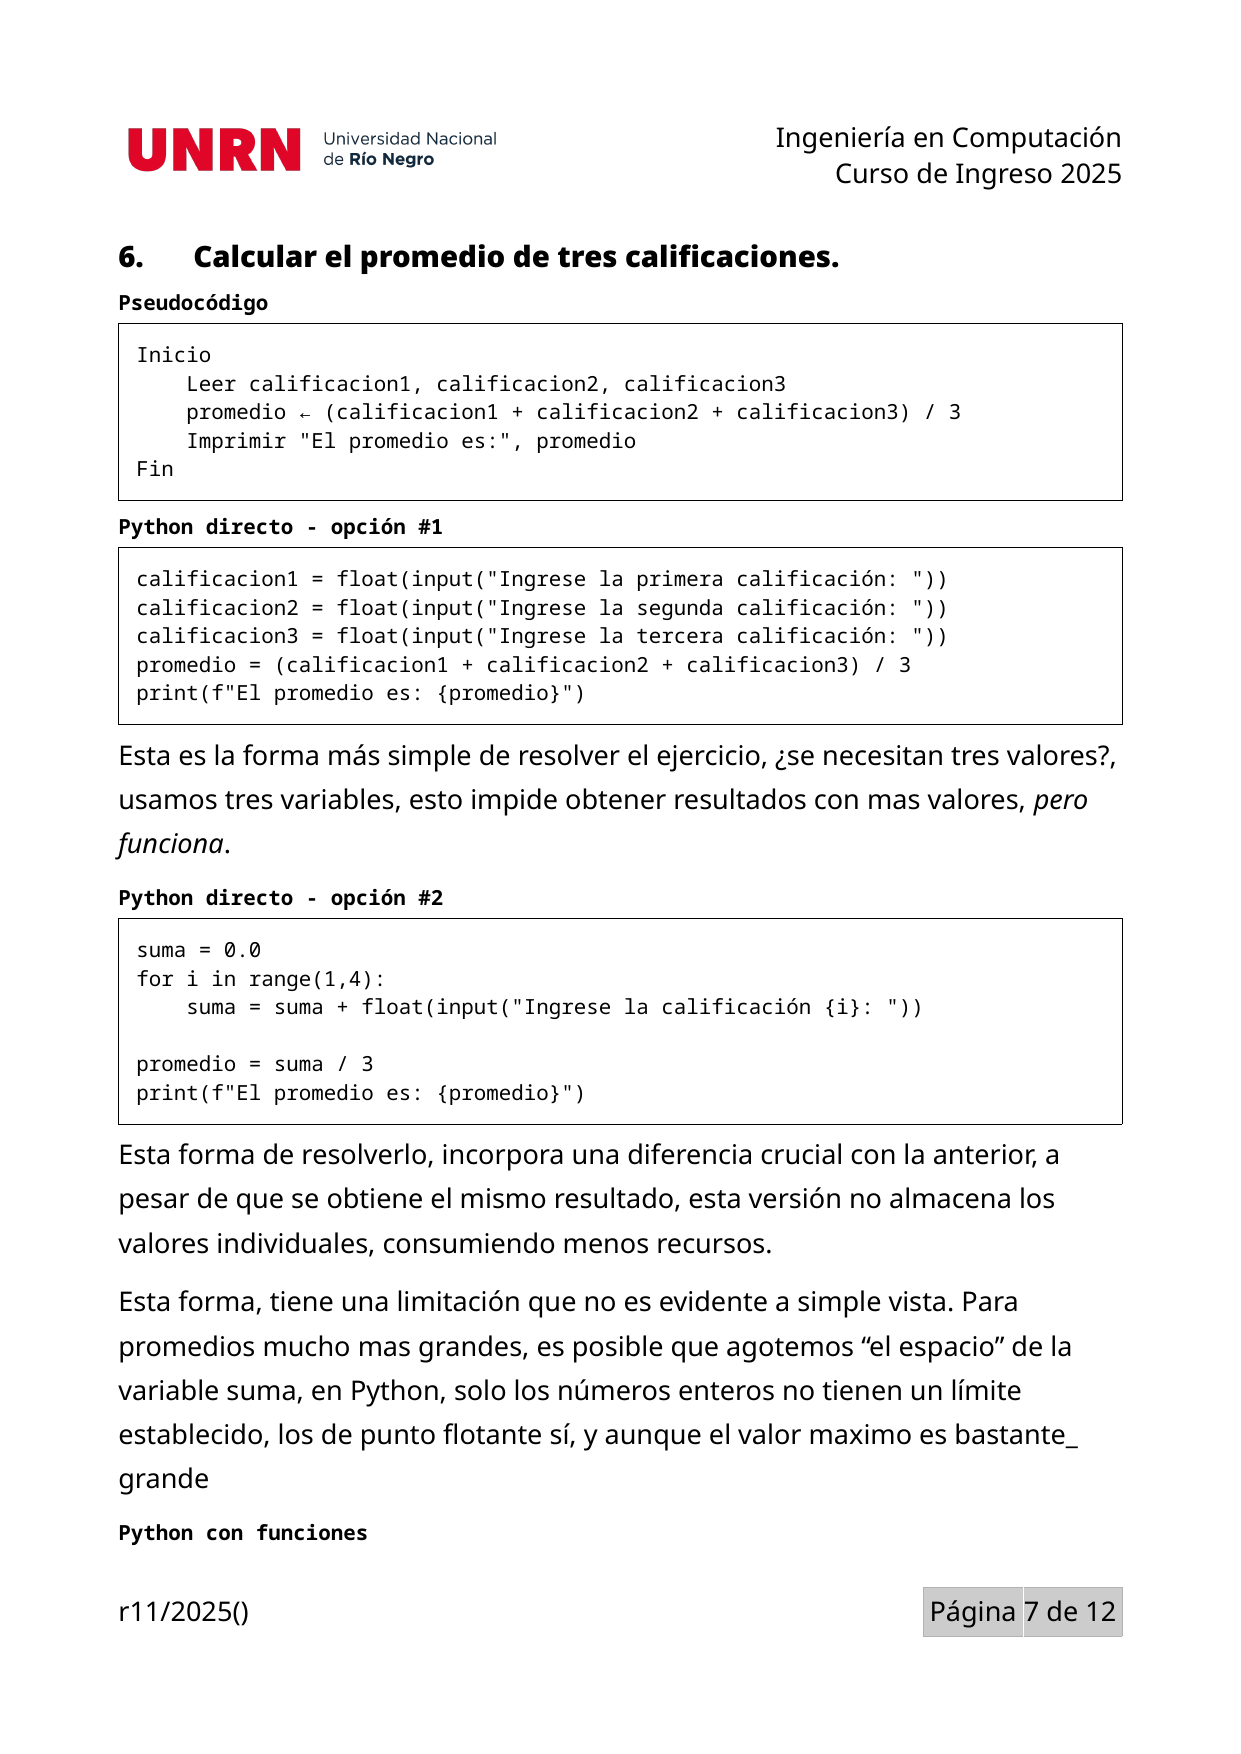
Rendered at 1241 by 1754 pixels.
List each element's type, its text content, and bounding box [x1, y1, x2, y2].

text Esta forma, tiene una limitación que no es evidente a simple vista. Para promedios mucho mas grandes, es posible que agotemos “el espacio” de la variable suma, en Python, solo los números enteros no tienen un límite establecido, los de punto flotante sí, y aunque el valor maximo es bastante_ grande [118, 1283, 1122, 1496]
text Fin [119, 437, 1122, 500]
text print(f"El promedio es: {promedio}") [119, 1060, 1122, 1124]
text Imprimir "El promedio es:", promedio [119, 408, 1122, 437]
text Python directo - opción #1 [118, 512, 1122, 541]
text calificacion3 = float(input("Ingrese la tercera calificación: ")) [119, 604, 1122, 632]
text calificacion2 = float(input("Ingrese la segunda calificación: ")) [119, 575, 1122, 604]
subtitle Calcular el promedio de tres calificaciones. [118, 236, 1122, 276]
text suma = suma + float(input("Ingrese la calificación {i}: ")) [119, 975, 1122, 1021]
text Inicio [119, 324, 1122, 351]
text Pseudocódigo [118, 288, 1122, 317]
picture [118, 118, 505, 180]
text Leer calificacion1, calificacion2, calificacion3 [119, 351, 1122, 380]
text promedio ← (calificacion1 + calificacion2 + calificacion3) / 3 [119, 380, 1122, 408]
text Esta forma de resolverlo, incorpora una diferencia crucial con la anterior, a pesar de que se obtiene el mismo resultado, esta versión no almacena los valores individuales, consumiendo menos recursos. [118, 1136, 1122, 1261]
text promedio = (calificacion1 + calificacion2 + calificacion3) / 3 [119, 632, 1122, 661]
text Esta es la forma más simple de resolver el ejercicio, ¿se necesitan tres valores?, usamos tres variables, esto impide obtener resultados con mas valores, pero funciona. [118, 736, 1122, 862]
text suma = 0.0 [119, 919, 1122, 946]
text Python con funciones [118, 1518, 1122, 1547]
text calificacion1 = float(input("Ingrese la primera calificación: ")) [119, 548, 1122, 575]
text for i in range(1,4): [119, 946, 1122, 975]
text promedio = suma / 3 [119, 1032, 1122, 1060]
text print(f"El promedio es: {promedio}") [119, 661, 1122, 724]
text Python directo - opción #2 [118, 883, 1122, 912]
